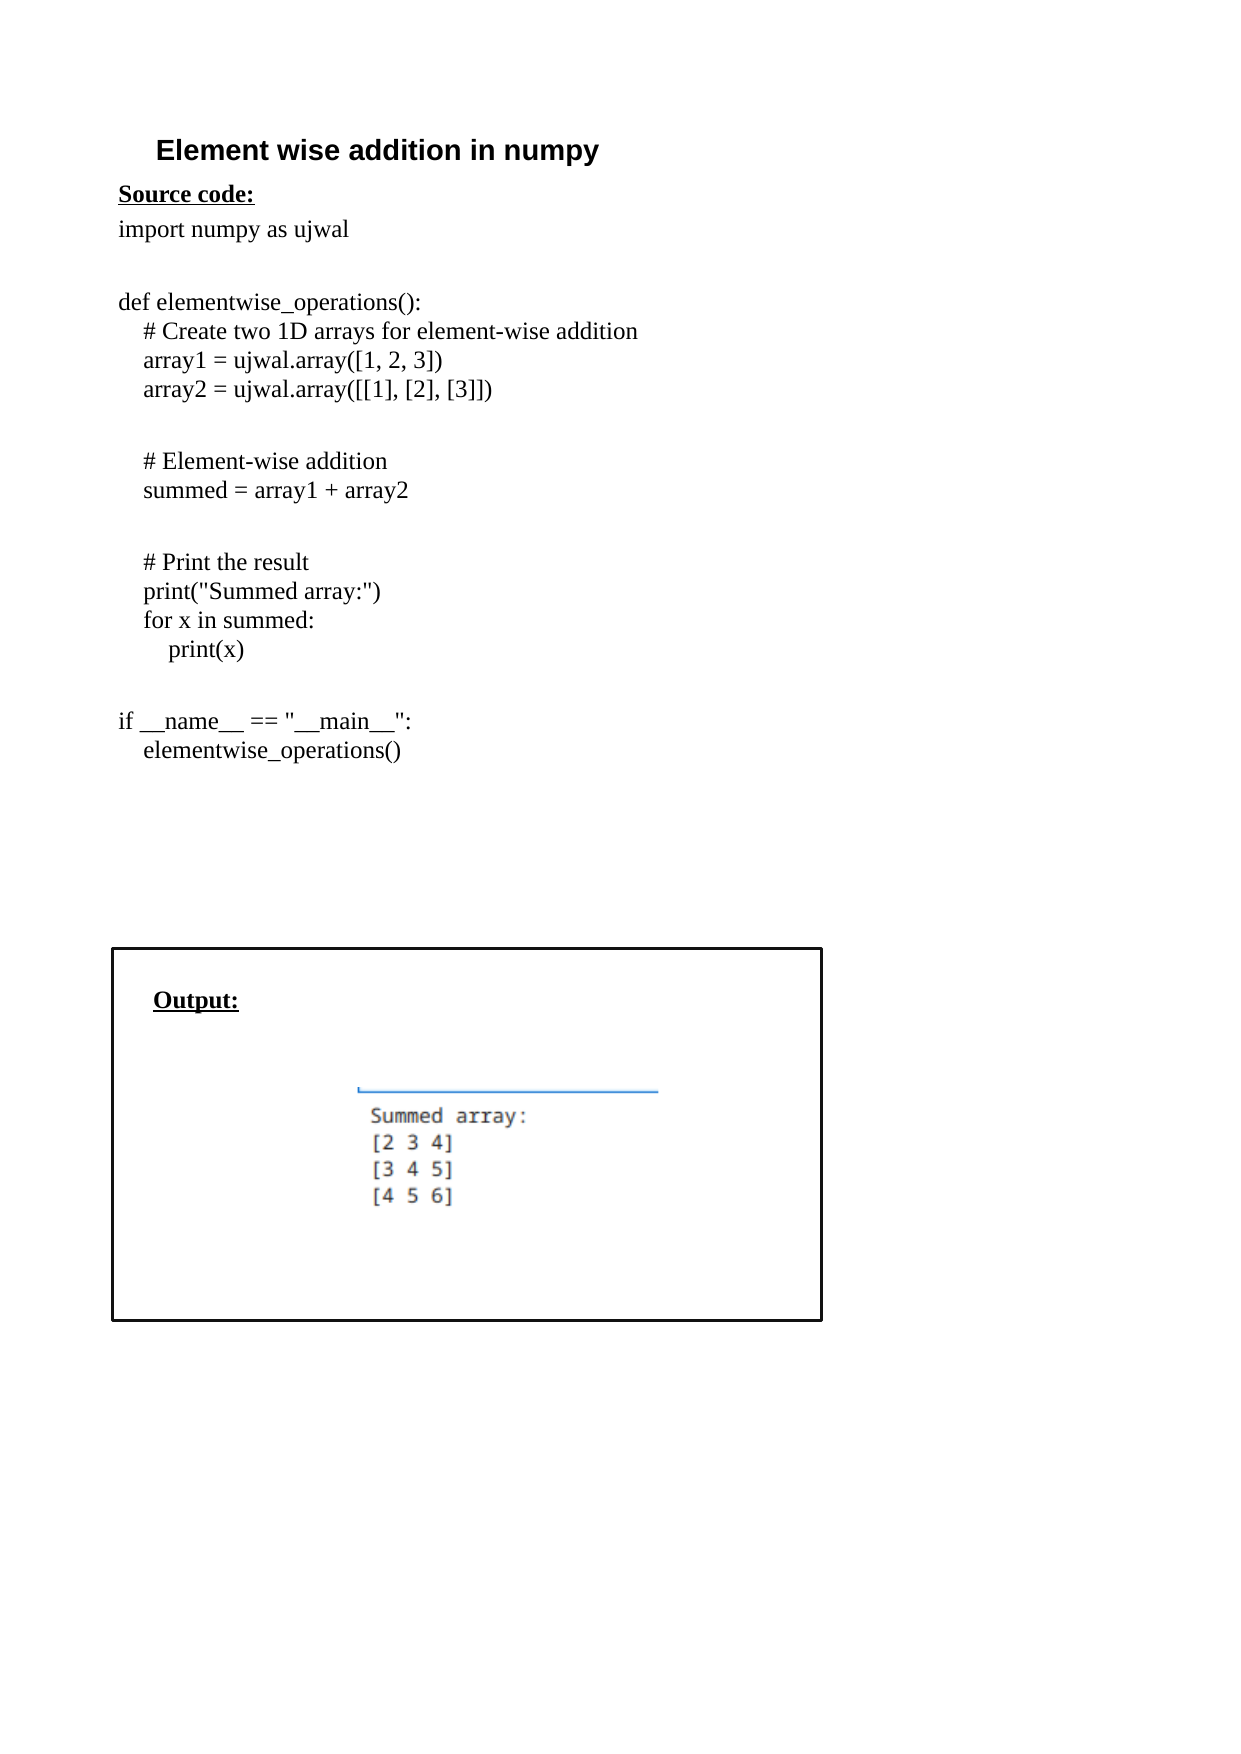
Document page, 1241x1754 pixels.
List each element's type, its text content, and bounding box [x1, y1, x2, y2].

text array1 = ujwal.array([1, 2, 3]) [250, 357, 350, 371]
text elementwise_operations() [396, 747, 1122, 762]
text array2 = ujwal.array([[1], [2], [3]]) [489, 386, 1122, 400]
text # Print the result [118, 559, 1122, 573]
text array1 = ujwal.array([1, 2, 3]) [439, 357, 1122, 371]
text array1 = ujwal.array([1, 2, 3]) [359, 357, 430, 371]
text summed = array1 + array2 [118, 487, 1122, 501]
text elementwise_operations() [297, 747, 397, 762]
text print(x) [241, 646, 1122, 660]
text import numpy as ujwal [239, 226, 309, 241]
text if __name__ == "__main__": [118, 718, 1122, 733]
subtitle Element wise addition in numpy [156, 133, 1122, 166]
text print("Summed array:") [377, 588, 1122, 602]
picture [347, 1087, 659, 1239]
text def elementwise_operations(): [310, 299, 401, 313]
text array2 = ujwal.array([[1], [2], [3]]) [118, 386, 249, 400]
text print(x) [218, 646, 241, 660]
text import numpy as ujwal [310, 226, 1122, 241]
text # Create two 1D arrays for element-wise addition [118, 328, 1122, 342]
text for x in summed: [118, 617, 1122, 631]
text elementwise_operations() [118, 747, 295, 762]
text array1 = ujwal.array([1, 2, 3]) [118, 357, 249, 371]
text def elementwise_operations(): [411, 299, 1122, 313]
text import numpy as ujwal [148, 226, 237, 241]
text print("Summed array:") [193, 588, 377, 602]
text def elementwise_operations(): [118, 299, 308, 313]
text print("Summed array:") [147, 588, 194, 602]
text array2 = ujwal.array([[1], [2], [3]]) [250, 386, 350, 400]
text # Element-wise addition [118, 458, 1122, 472]
text print(x) [118, 646, 170, 660]
text Source code: [118, 179, 1122, 207]
text print(x) [172, 646, 219, 660]
text import numpy as ujwal [118, 226, 146, 241]
